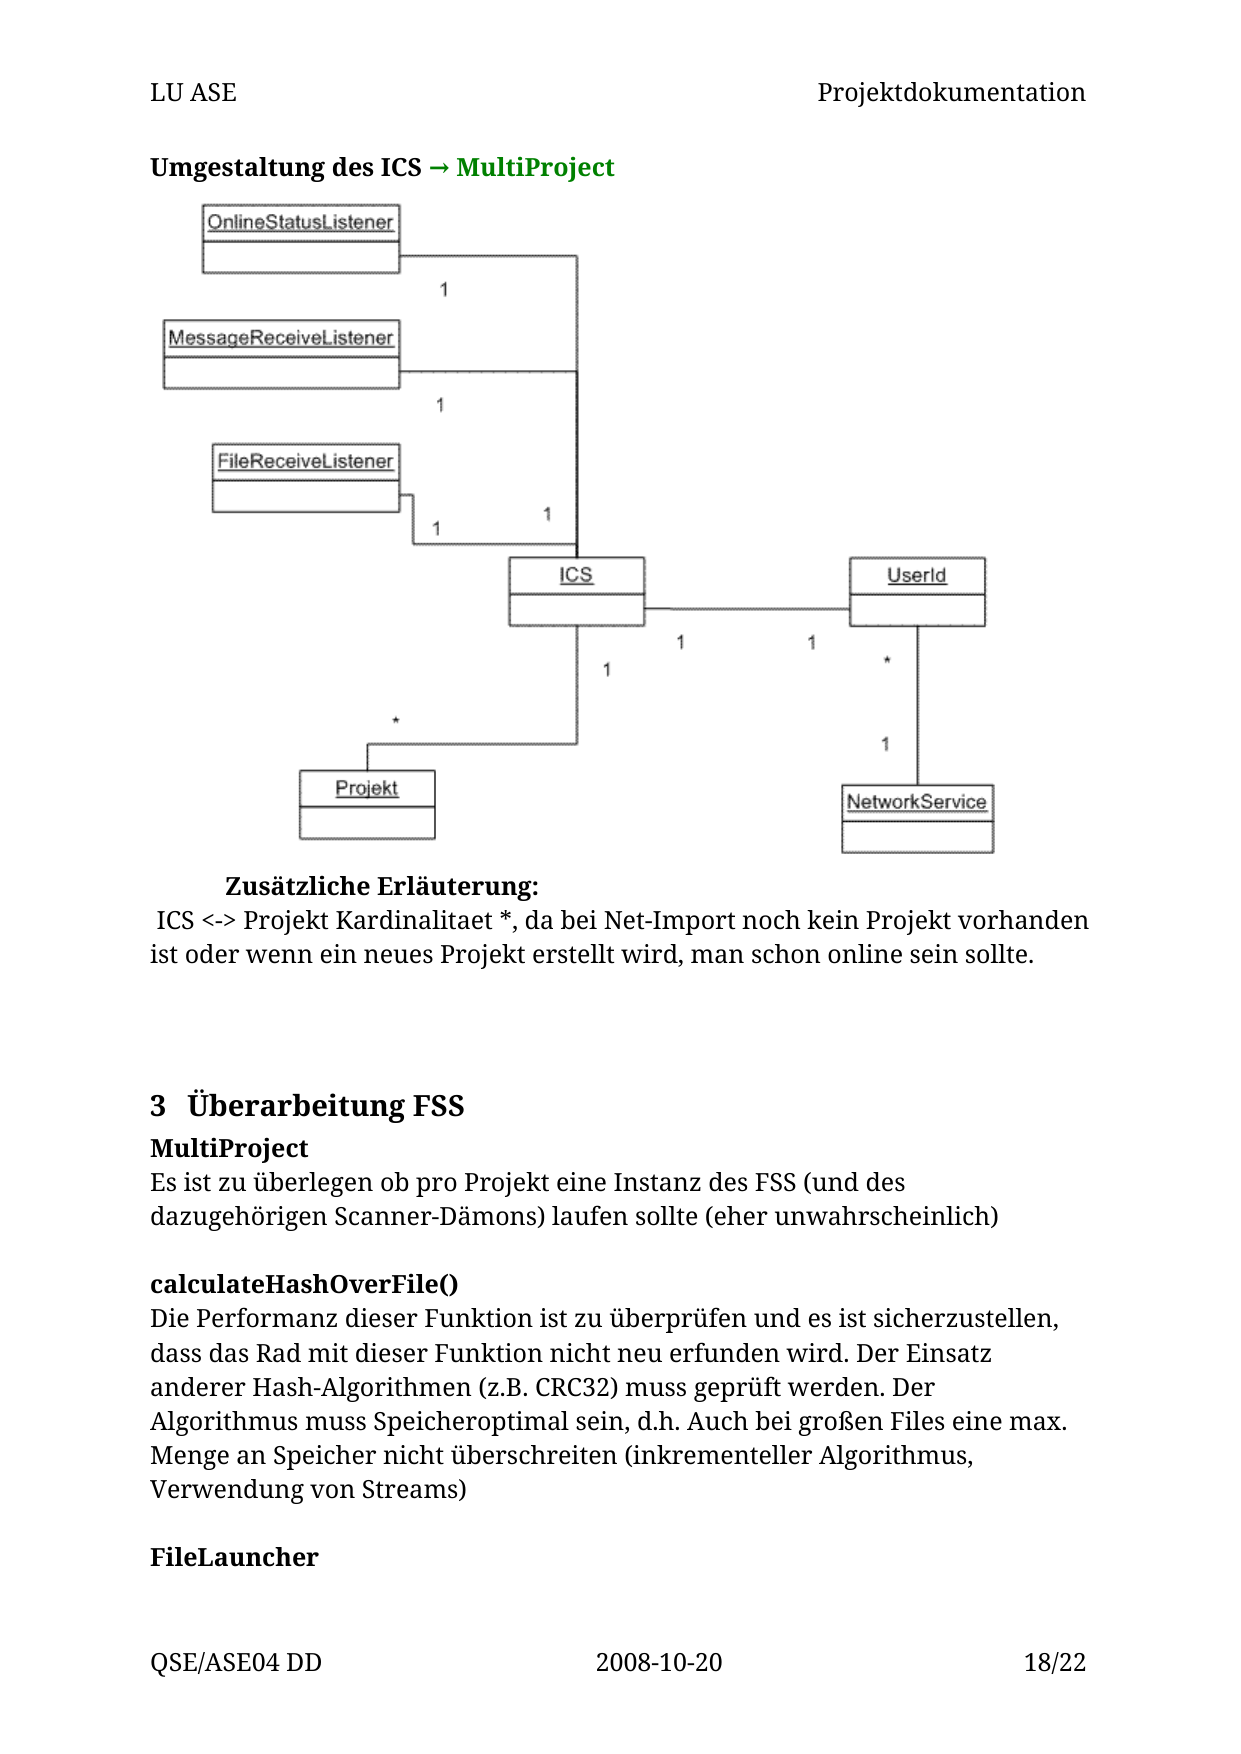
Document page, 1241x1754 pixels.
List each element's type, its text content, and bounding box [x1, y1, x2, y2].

text Die Performanz dieser Funktion ist zu überprüfen und es ist sicherzustellen, dass das Rad mit dieser Funktion nicht neu erfunden wird. Der Einsatz anderer Hash-Algorithmen (z.B. CRC32) muss geprüft werden. Der Algorithmus muss Speicheroptimal sein, d.h. Auch bei großen Files eine max. Menge an Speicher nicht überschreiten (inkrementeller Algorithmus, Verwendung von Streams) [150, 1301, 1090, 1506]
text calculateHashOverFile() [150, 1267, 1090, 1301]
text ICS <-> Projekt Kardinalitaet *, da bei Net-Import noch kein Projekt vorhanden ist oder wenn ein neues Projekt erstellt wird, man schon online sein sollte. [150, 903, 1090, 971]
text FileLauncher [150, 1539, 1090, 1574]
text Zusätzliche Erläuterung: [150, 252, 1090, 903]
subtitle Überarbeitung FSS [150, 1085, 1090, 1124]
text MultiProject Es ist zu überlegen ob pro Projekt eine Instanz des FSS (und des dazugehörigen Scanner-Dämons) laufen sollte (eher unwahrscheinlich) [150, 1131, 1090, 1233]
picture [155, 195, 1016, 869]
text Umgestaltung des ICS → MultiProject [150, 150, 1090, 184]
